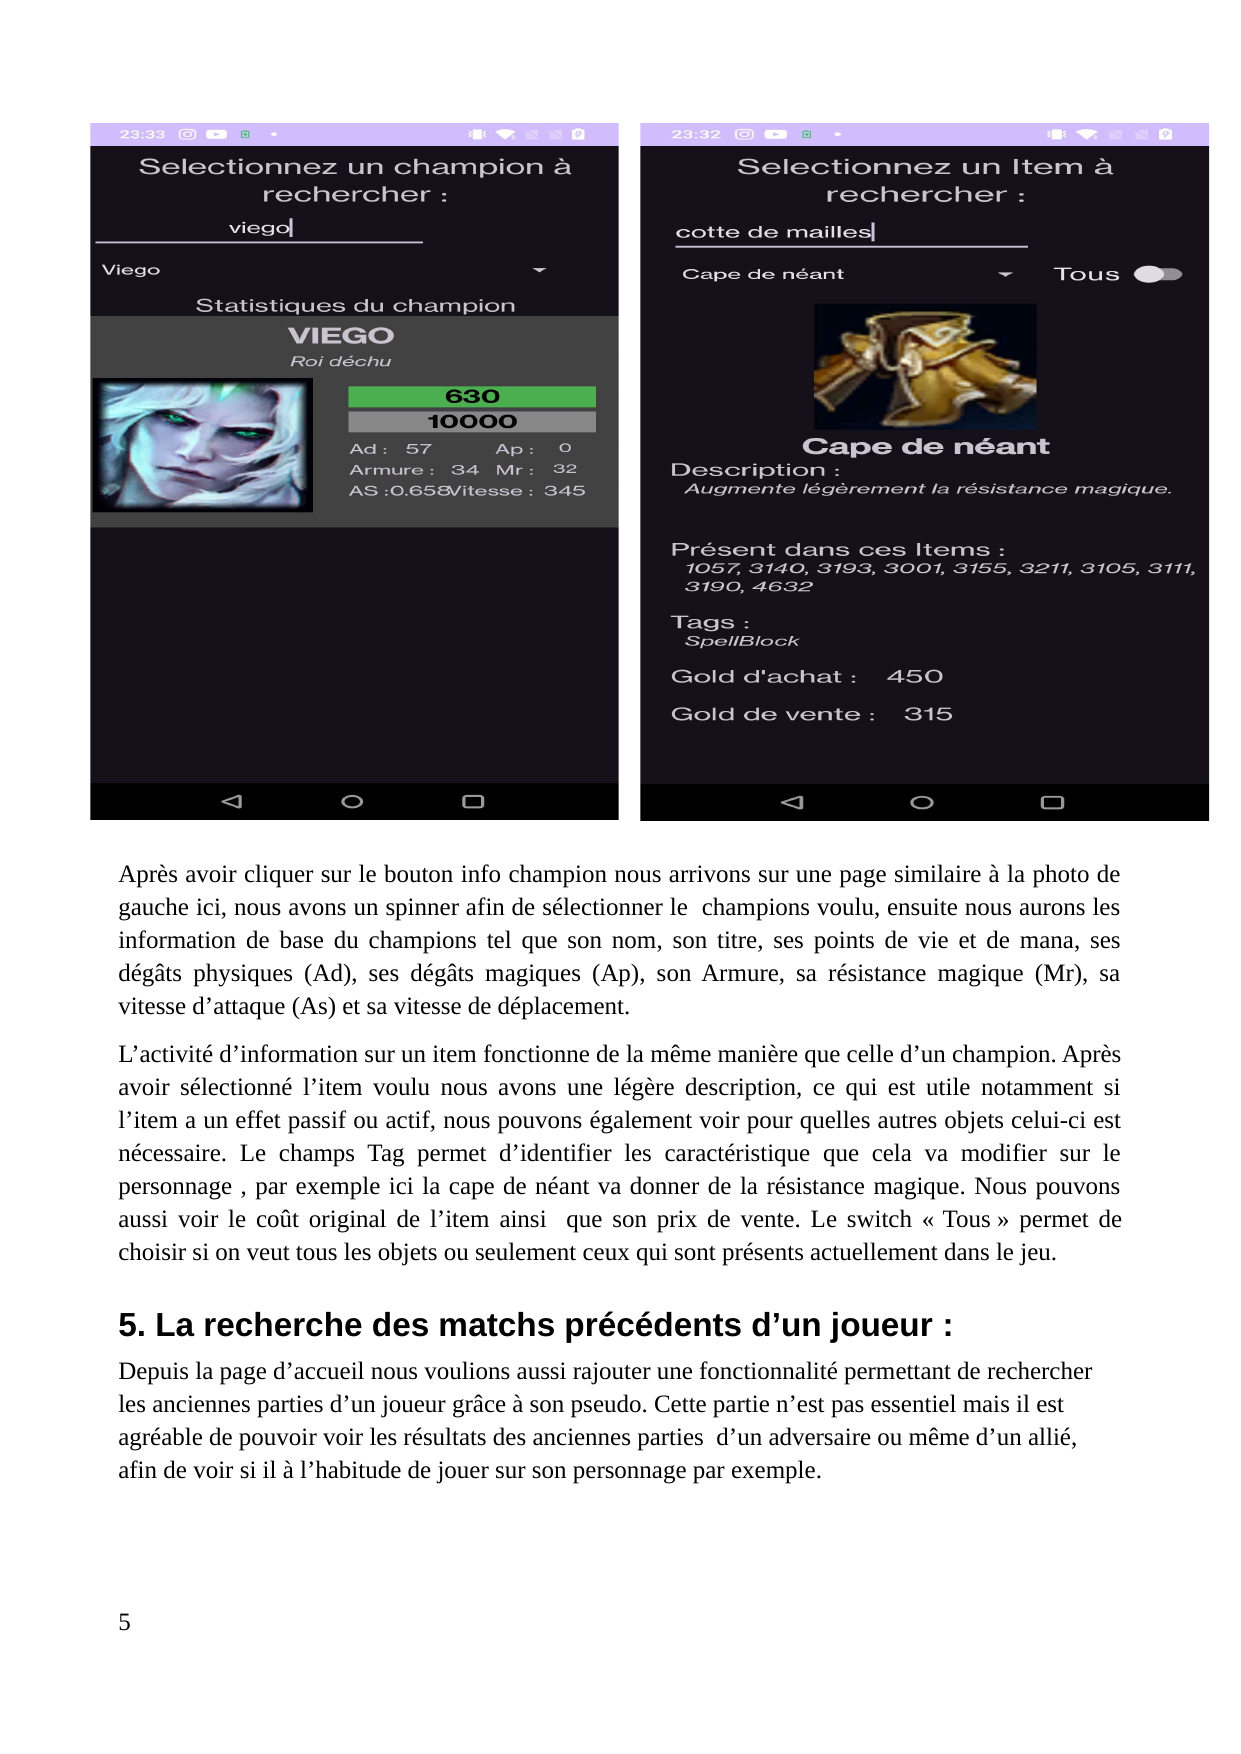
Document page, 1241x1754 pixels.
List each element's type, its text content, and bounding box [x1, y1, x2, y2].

text Après avoir cliquer sur le bouton info champion nous arrivons sur une page similaire à la photo de gauche ici, nous avons un spinner afin de sélectionner le champions voulu, ensuite nous aurons les information de base du champions tel que son nom, son titre, ses points de vie et de mana, ses dégâts physiques (Ad), ses dégâts magiques (Ap), son Armure, sa résistance magique (Mr), sa vitesse d’attaque (As) et sa vitesse de déplacement. [118, 859, 1122, 1020]
picture [90, 123, 619, 820]
picture [640, 123, 1210, 821]
subtitle 5. La recherche des matchs précédents d’un joueur : [118, 1306, 1122, 1344]
text L’activité d’information sur un item fonctionne de la même manière que celle d’un champion. Après avoir sélectionné l’item voulu nous avons une légère description, ce qui est utile notamment si l’item a un effet passif ou actif, nous pouvons également voir pour quelles autres objets celui-ci est nécessaire. Le champs Tag permet d’identifier les caractéristique que cela va modifier sur le personnage , par exemple ici la cape de néant va donner de la résistance magique. Nous pouvons aussi voir le coût original de l’item ainsi que son prix de vente. Le switch « Tous » permet de choisir si on veut tous les objets ou seulement ceux qui sont présents actuellement dans le jeu. [118, 1039, 1122, 1266]
text Depuis la page d’accueil nous voulions aussi rajouter une fonctionnalité permettant de rechercher les anciennes parties d’un joueur grâce à son pseudo. Cette partie n’est pas essentiel mais il est agréable de pouvoir voir les résultats des anciennes parties d’un adversaire ou même d’un allié, afin de voir si il à l’habitude de jouer sur son personnage par exemple. [118, 1356, 1122, 1484]
